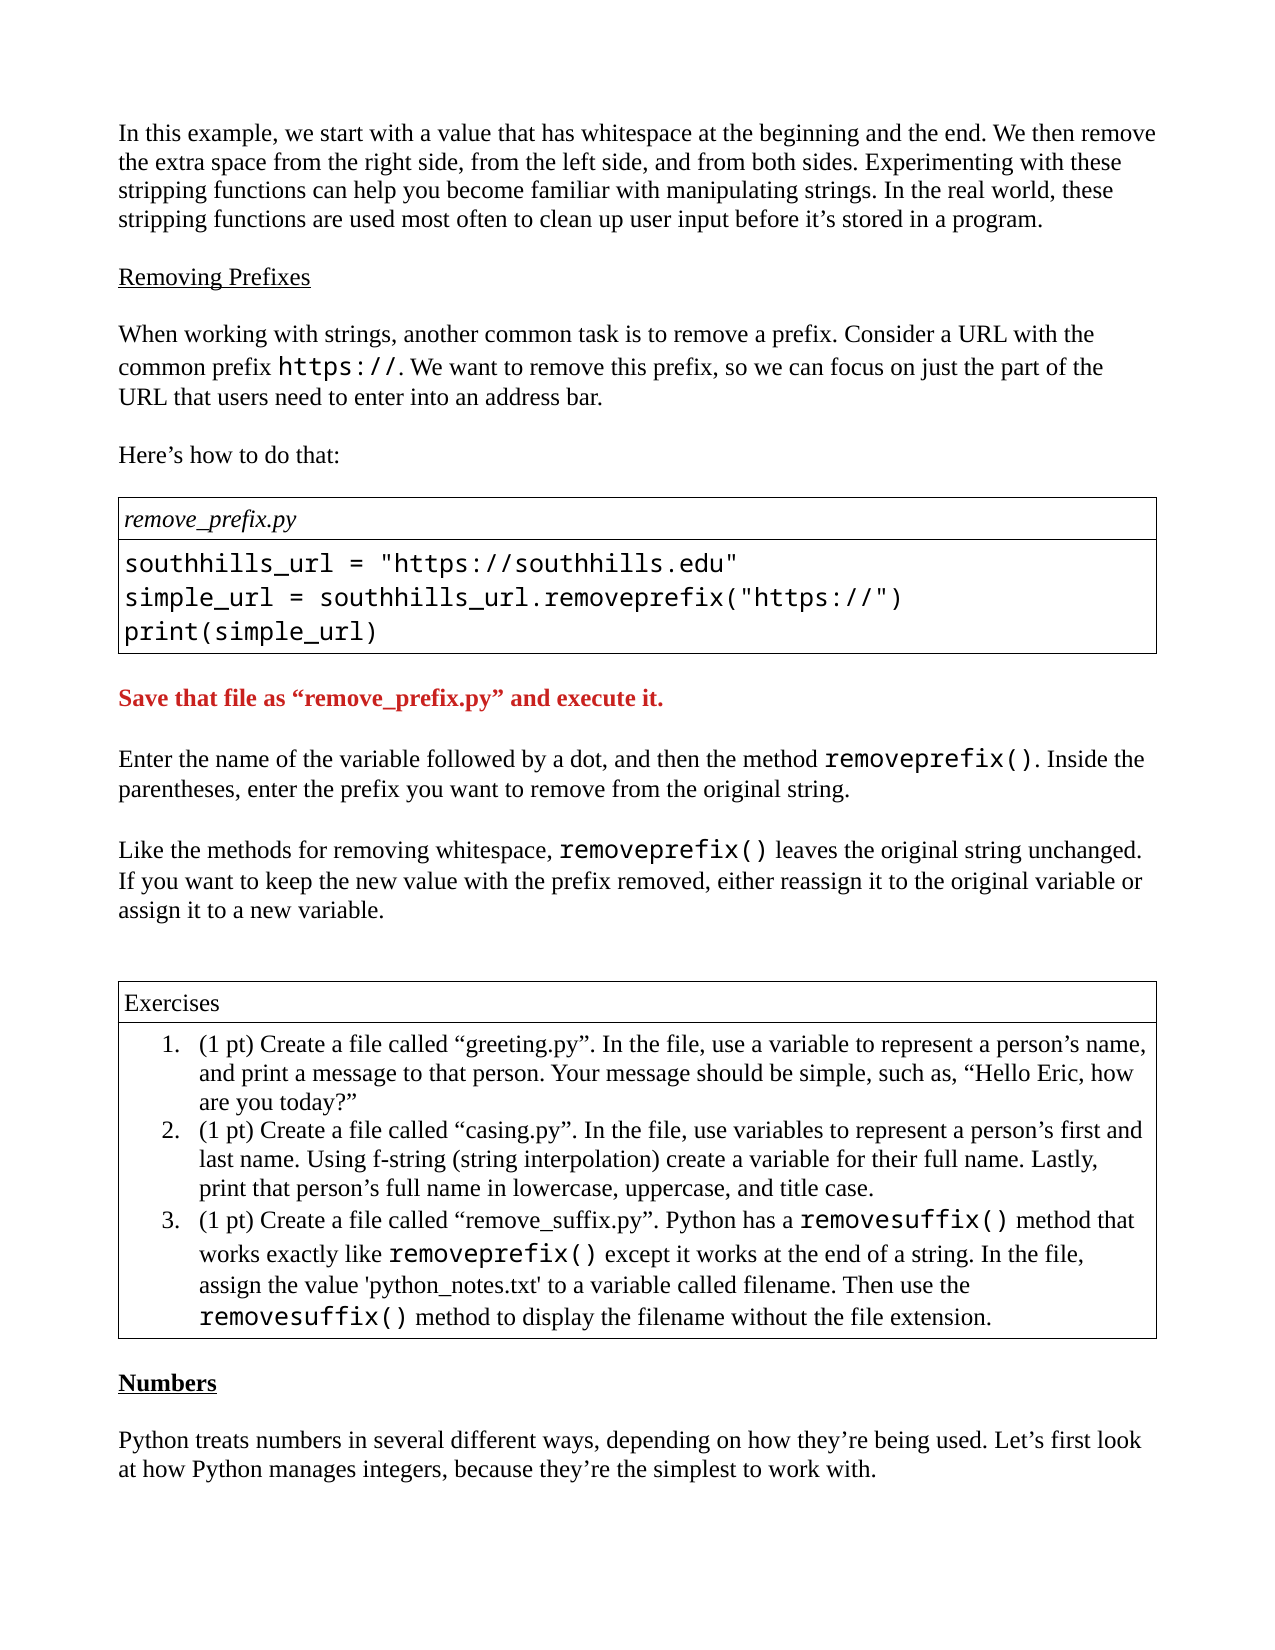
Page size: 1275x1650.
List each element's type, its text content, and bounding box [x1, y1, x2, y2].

text Numbers [118, 1368, 1157, 1397]
text Like the methods for removing whitespace, removeprefix() leaves the original string unchanged. If you want to keep the new value with the prefix removed, either reassign it to the original variable or assign it to a new variable. [118, 832, 1157, 923]
text Here’s how to do that: [118, 440, 1157, 468]
table_header remove_prefix.py [119, 498, 1156, 538]
text Enter the name of the variable followed by a dot, and then the method removeprefix(). Inside the parentheses, enter the prefix you want to remove from the original string. [118, 740, 1157, 803]
text In this example, we start with a value that has whitespace at the beginning and the end. We then remove the extra space from the right side, from the left side, and from both sides. Experimenting with these stripping functions can help you become familiar with manipulating strings. In the real world, these stripping functions are used most often to clean up user input before it’s stored in a program. [118, 118, 1157, 233]
text Save that file as “remove_prefix.py” and execute it. [118, 683, 1157, 712]
text Python treats numbers in several different ways, depending on how they’re being used. Let’s first look at how Python manages integers, because they’re the simplest to work with. [118, 1426, 1157, 1483]
table_header Exercises [119, 982, 1156, 1022]
text Removing Prefixes [118, 262, 1157, 291]
text When working with strings, another common task is to remove a prefix. Consider a URL with the common prefix https://. We want to remove this prefix, so we can focus on just the part of the URL that users need to enter into an address bar. [118, 319, 1157, 411]
table_cell (1 pt) Create a file called “greeting.py”. In the file, use a variable to represent a person’s name, and print a message to that person. Your message should be simple, such as, “Hello Eric, how are you today?” (1 pt) Create a file called “casing.py”. In the file, use variables to represent a person’s first and last name. Using f-string (string interpolation) create a variable for their full name. Lastly, print that person’s full name in lowercase, uppercase, and title case. (1 pt) Create a file called “remove_suffix.py”. Python has a removesuffix() method that works exactly like removeprefix() except it works at the end of a string. In the file, assign the value 'python_notes.txt' to a variable called filename. Then use the removesuffix() method to display the filename without the file extension. [119, 1023, 1156, 1338]
table_cell southhills_url = "https://southhills.edu" simple_url = southhills_url.removeprefix("https://") print(simple_url) [119, 540, 1156, 653]
